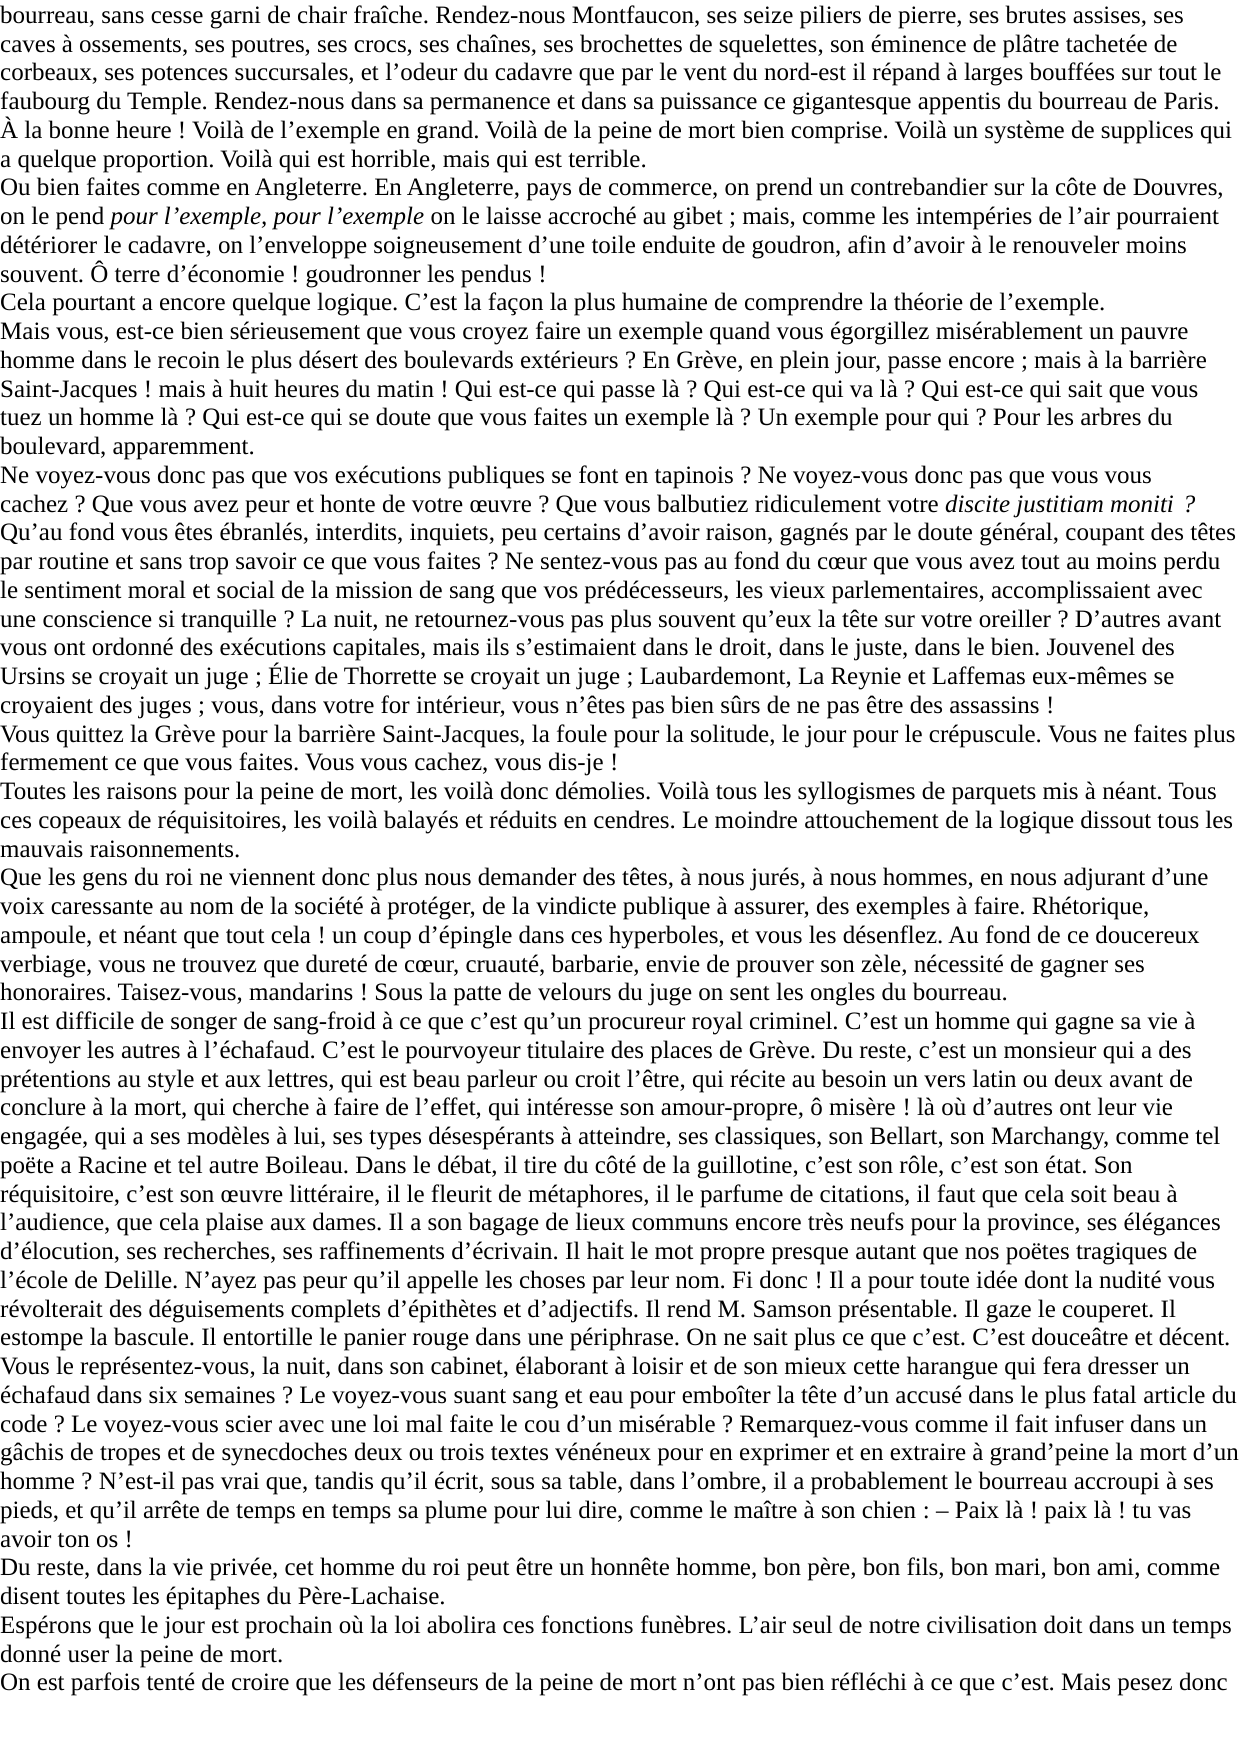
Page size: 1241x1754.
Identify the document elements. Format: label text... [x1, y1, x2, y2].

text Mais vous, est-ce bien sérieusement que vous croyez faire un exemple quand vous égorgillez misérablement un pauvre homme dans le recoin le plus désert des boulevards extérieurs ? En Grève, en plein jour, passe encore ; mais à la barrière Saint-Jacques ! mais à huit heures du matin ! Qui est-ce qui passe là ? Qui est-ce qui va là ? Qui est-ce qui sait que vous tuez un homme là ? Qui est-ce qui se doute que vous faites un exemple là ? Un exemple pour qui ? Pour les arbres du boulevard, apparemment. [0, 316, 1240, 460]
text Ne voyez-vous donc pas que vos exécutions publiques se font en tapinois ? Ne voyez-vous donc pas que vous vous cachez ? Que vous avez peur et honte de votre œuvre ? Que vous balbutiez ridiculement votre discite justitiam moniti ? Qu’au fond vous êtes ébranlés, interdits, inquiets, peu certains d’avoir raison, gagnés par le doute général, coupant des têtes par routine et sans trop savoir ce que vous faites ? Ne sentez-vous pas au fond du cœur que vous avez tout au moins perdu le sentiment moral et social de la mission de sang que vos prédécesseurs, les vieux parlementaires, accomplissaient avec une conscience si tranquille ? La nuit, ne retournez-vous pas plus souvent qu’eux la tête sur votre oreiller ? D’autres avant vous ont ordonné des exécutions capitales, mais ils s’estimaient dans le droit, dans le juste, dans le bien. Jouvenel des Ursins se croyait un juge ; Élie de Thorrette se croyait un juge ; Laubardemont, La Reynie et Laffemas eux-mêmes se croyaient des juges ; vous, dans votre for intérieur, vous n’êtes pas bien sûrs de ne pas être des assassins ! [0, 460, 1240, 719]
text Que les gens du roi ne viennent donc plus nous demander des têtes, à nous jurés, à nous hommes, en nous adjurant d’une voix caressante au nom de la société à protéger, de la vindicte publique à assurer, des exemples à faire. Rhétorique, ampoule, et néant que tout cela ! un coup d’épingle dans ces hyperboles, et vous les désenflez. Au fond de ce doucereux verbiage, vous ne trouvez que dureté de cœur, cruauté, barbarie, envie de prouver son zèle, nécessité de gagner ses honoraires. Taisez-vous, mandarins ! Sous la patte de velours du juge on sent les ongles du bourreau. [0, 862, 1240, 1006]
text Espérons que le jour est prochain où la loi abolira ces fonctions funèbres. L’air seul de notre civilisation doit dans un temps donné user la peine de mort. [0, 1610, 1240, 1667]
text Toutes les raisons pour la peine de mort, les voilà donc démolies. Voilà tous les syllogismes de parquets mis à néant. Tous ces copeaux de réquisitoires, les voilà balayés et réduits en cendres. Le moindre attouchement de la logique dissout tous les mauvais raisonnements. [0, 776, 1240, 862]
text Vous quittez la Grève pour la barrière Saint-Jacques, la foule pour la solitude, le jour pour le crépuscule. Vous ne faites plus fermement ce que vous faites. Vous vous cachez, vous dis-je ! [0, 719, 1240, 776]
text Ou bien faites comme en Angleterre. En Angleterre, pays de commerce, on prend un contrebandier sur la côte de Douvres, on le pend pour l’exemple, pour l’exemple on le laisse accroché au gibet ; mais, comme les intempéries de l’air pourraient détériorer le cadavre, on l’enveloppe soigneusement d’une toile enduite de goudron, afin d’avoir à le renouveler moins souvent. Ô terre d’économie ! goudronner les pendus ! [0, 172, 1240, 287]
text Cela pourtant a encore quelque logique. C’est la façon la plus humaine de comprendre la théorie de l’exemple. [0, 287, 1240, 316]
text On est parfois tenté de croire que les défenseurs de la peine de mort n’ont pas bien réfléchi à ce que c’est. Mais pesez donc [0, 1667, 1240, 1696]
text Il est difficile de songer de sang-froid à ce que c’est qu’un procureur royal criminel. C’est un homme qui gagne sa vie à envoyer les autres à l’échafaud. C’est le pourvoyeur titulaire des places de Grève. Du reste, c’est un monsieur qui a des prétentions au style et aux lettres, qui est beau parleur ou croit l’être, qui récite au besoin un vers latin ou deux avant de conclure à la mort, qui cherche à faire de l’effet, qui intéresse son amour-propre, ô misère ! là où d’autres ont leur vie engagée, qui a ses modèles à lui, ses types désespérants à atteindre, ses classiques, son Bellart, son Marchangy, comme tel poëte a Racine et tel autre Boileau. Dans le débat, il tire du côté de la guillotine, c’est son rôle, c’est son état. Son réquisitoire, c’est son œuvre littéraire, il le fleurit de métaphores, il le parfume de citations, il faut que cela soit beau à l’audience, que cela plaise aux dames. Il a son bagage de lieux communs encore très neufs pour la province, ses élégances d’élocution, ses recherches, ses raffinements d’écrivain. Il hait le mot propre presque autant que nos poëtes tragiques de l’école de Delille. N’ayez pas peur qu’il appelle les choses par leur nom. Fi donc ! Il a pour toute idée dont la nudité vous révolterait des déguisements complets d’épithètes et d’adjectifs. Il rend M. Samson présentable. Il gaze le couperet. Il estompe la bascule. Il entortille le panier rouge dans une périphrase. On ne sait plus ce que c’est. C’est douceâtre et décent. Vous le représentez-vous, la nuit, dans son cabinet, élaborant à loisir et de son mieux cette harangue qui fera dresser un échafaud dans six semaines ? Le voyez-vous suant sang et eau pour emboîter la tête d’un accusé dans le plus fatal article du code ? Le voyez-vous scier avec une loi mal faite le cou d’un misérable ? Remarquez-vous comme il fait infuser dans un gâchis de tropes et de synecdoches deux ou trois textes vénéneux pour en exprimer et en extraire à grand’peine la mort d’un homme ? N’est-il pas vrai que, tandis qu’il écrit, sous sa table, dans l’ombre, il a probablement le bourreau accroupi à ses pieds, et qu’il arrête de temps en temps sa plume pour lui dire, comme le maître à son chien : – Paix là ! paix là ! tu vas avoir ton os ! [0, 1006, 1240, 1552]
text bourreau, sans cesse garni de chair fraîche. Rendez-nous Montfaucon, ses seize piliers de pierre, ses brutes assises, ses caves à ossements, ses poutres, ses crocs, ses chaînes, ses brochettes de squelettes, son éminence de plâtre tachetée de corbeaux, ses potences succursales, et l’odeur du cadavre que par le vent du nord-est il répand à larges bouffées sur tout le faubourg du Temple. Rendez-nous dans sa permanence et dans sa puissance ce gigantesque appentis du bourreau de Paris. À la bonne heure ! Voilà de l’exemple en grand. Voilà de la peine de mort bien comprise. Voilà un système de supplices qui a quelque proportion. Voilà qui est horrible, mais qui est terrible. [0, 0, 1240, 172]
text Du reste, dans la vie privée, cet homme du roi peut être un honnête homme, bon père, bon fils, bon mari, bon ami, comme disent toutes les épitaphes du Père-Lachaise. [0, 1552, 1240, 1610]
